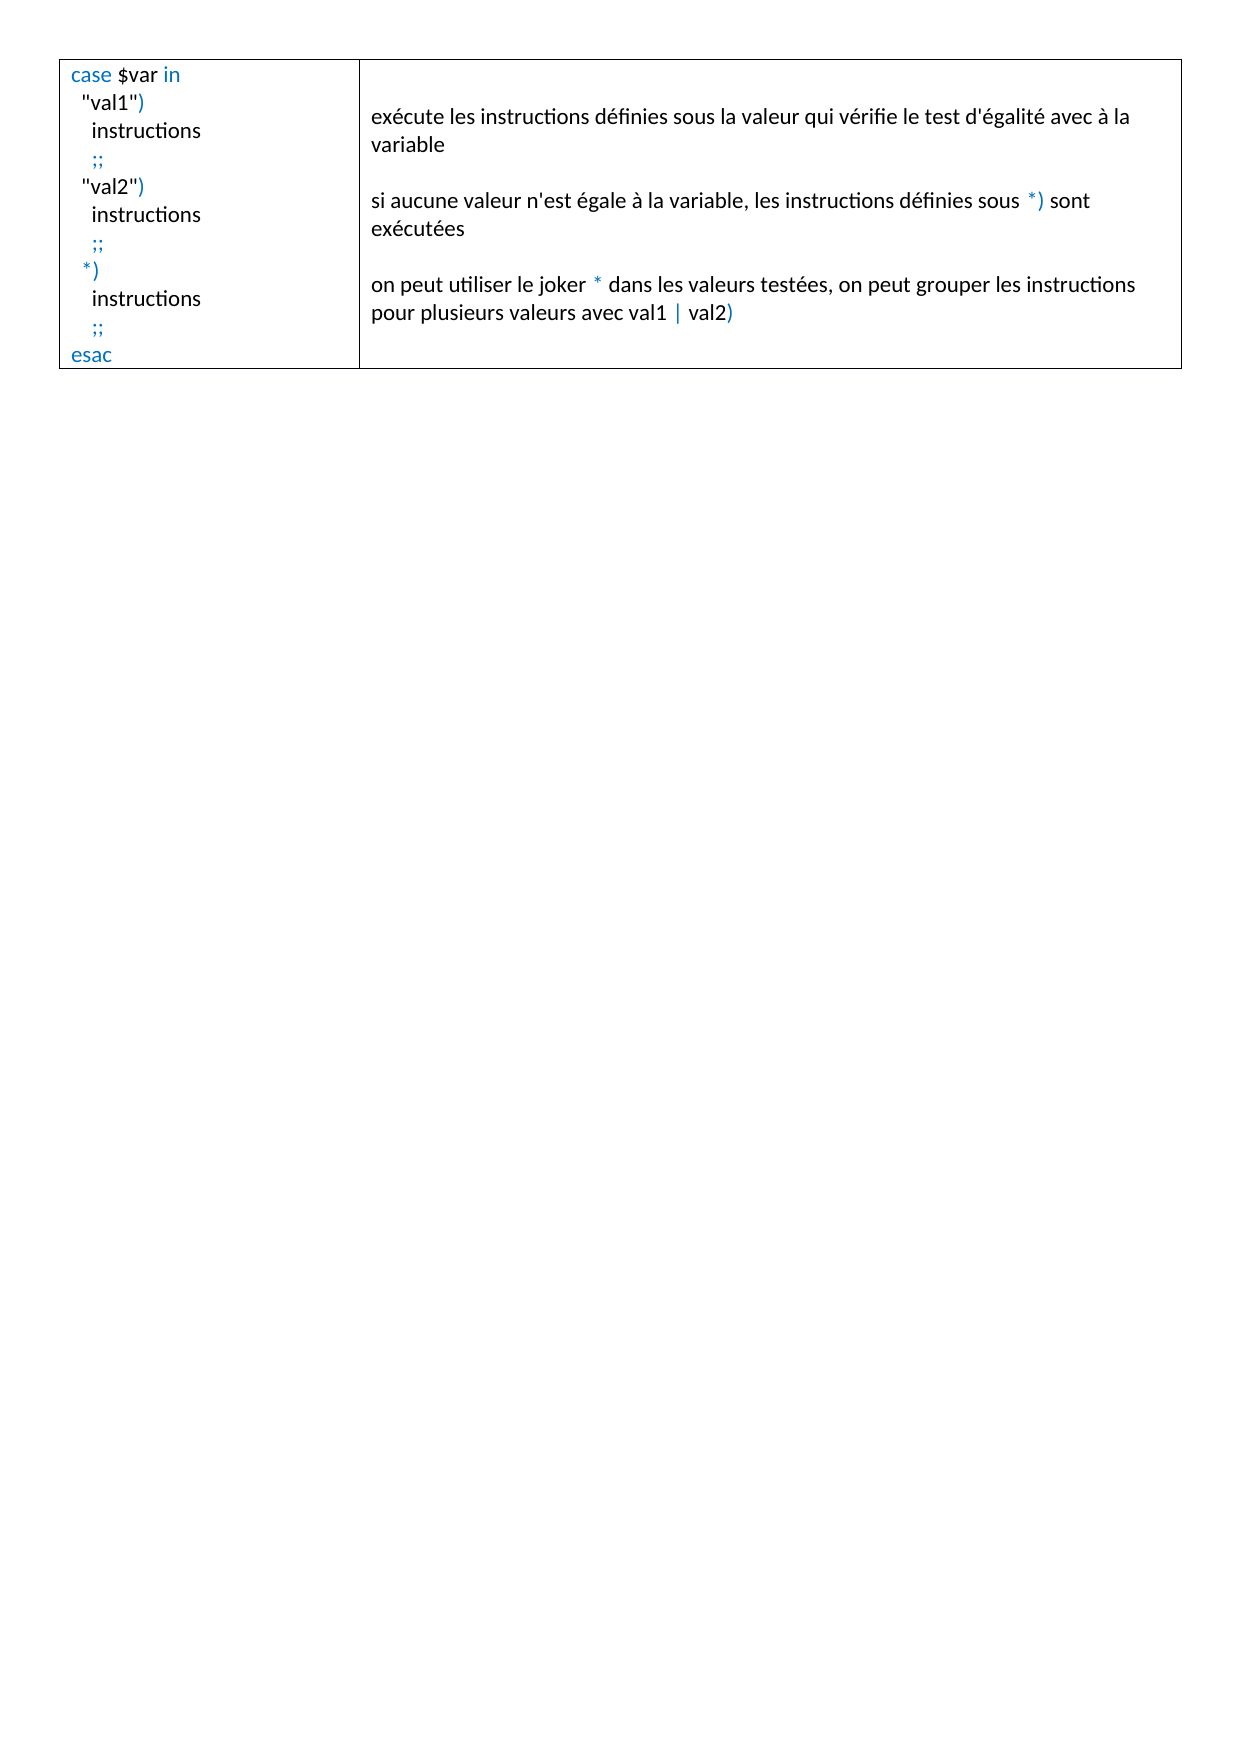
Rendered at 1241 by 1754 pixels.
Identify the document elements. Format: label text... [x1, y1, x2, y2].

table_cell exécute les instructions définies sous la valeur qui vérifie le test d'égalité avec à la variable si aucune valeur n'est égale à la variable, les instructions définies sous *) sont exécutées on peut utiliser le joker * dans les valeurs testées, on peut grouper les instructions pour plusieurs valeurs avec val1 | val2) [360, 60, 1181, 368]
table_cell case $var in "val1") instructions ;; "val2") instructions ;; *) instructions ;; esac [60, 60, 359, 368]
